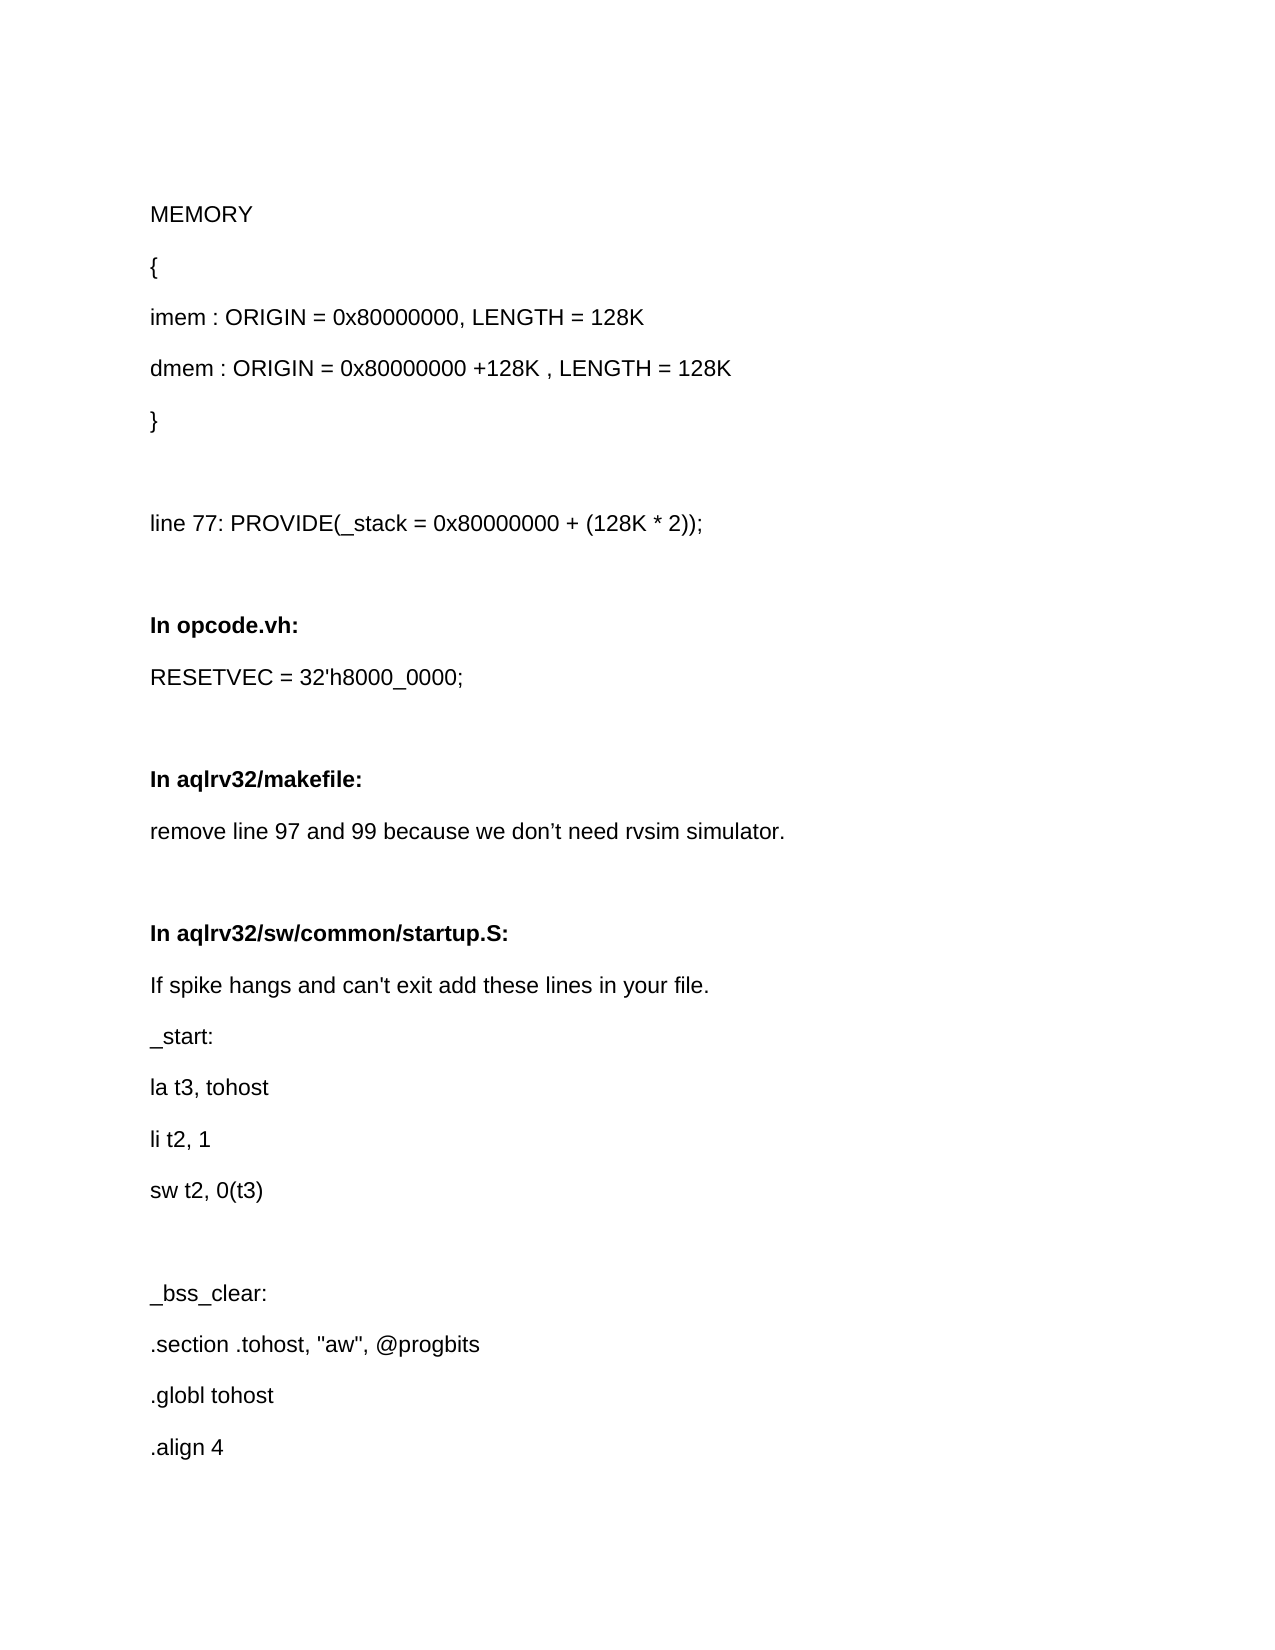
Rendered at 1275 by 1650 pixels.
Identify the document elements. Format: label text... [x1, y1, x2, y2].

text la t3, tohost [150, 1074, 1125, 1101]
text If spike hangs and can't exit add these lines in your file. [150, 972, 1125, 998]
text imem : ORIGIN = 0x80000000, LENGTH = 128K [150, 304, 1125, 330]
text RESETVEC = 32'h8000_0000; [150, 663, 1125, 690]
text MEMORY [150, 201, 1125, 228]
text sw t2, 0(t3) [150, 1177, 1125, 1203]
text line 77: PROVIDE(_stack = 0x80000000 + (128K * 2)); [150, 509, 1125, 536]
text In aqlrv32/sw/common/startup.S: [150, 920, 1125, 947]
text .section .tohost, "aw", @progbits [150, 1331, 1125, 1357]
text In aqlrv32/makefile: [150, 766, 1125, 793]
text } [150, 407, 1125, 433]
text remove line 97 and 99 because we don’t need rvsim simulator. [150, 818, 1125, 844]
text .align 4 [150, 1434, 1125, 1460]
text .globl tohost [150, 1382, 1125, 1409]
text In opcode.vh: [150, 612, 1125, 638]
text _start: [150, 1023, 1125, 1049]
text _bss_clear: [150, 1280, 1125, 1306]
text { [150, 253, 1125, 279]
text li t2, 1 [150, 1126, 1125, 1152]
text dmem : ORIGIN = 0x80000000 +128K , LENGTH = 128K [150, 355, 1125, 382]
